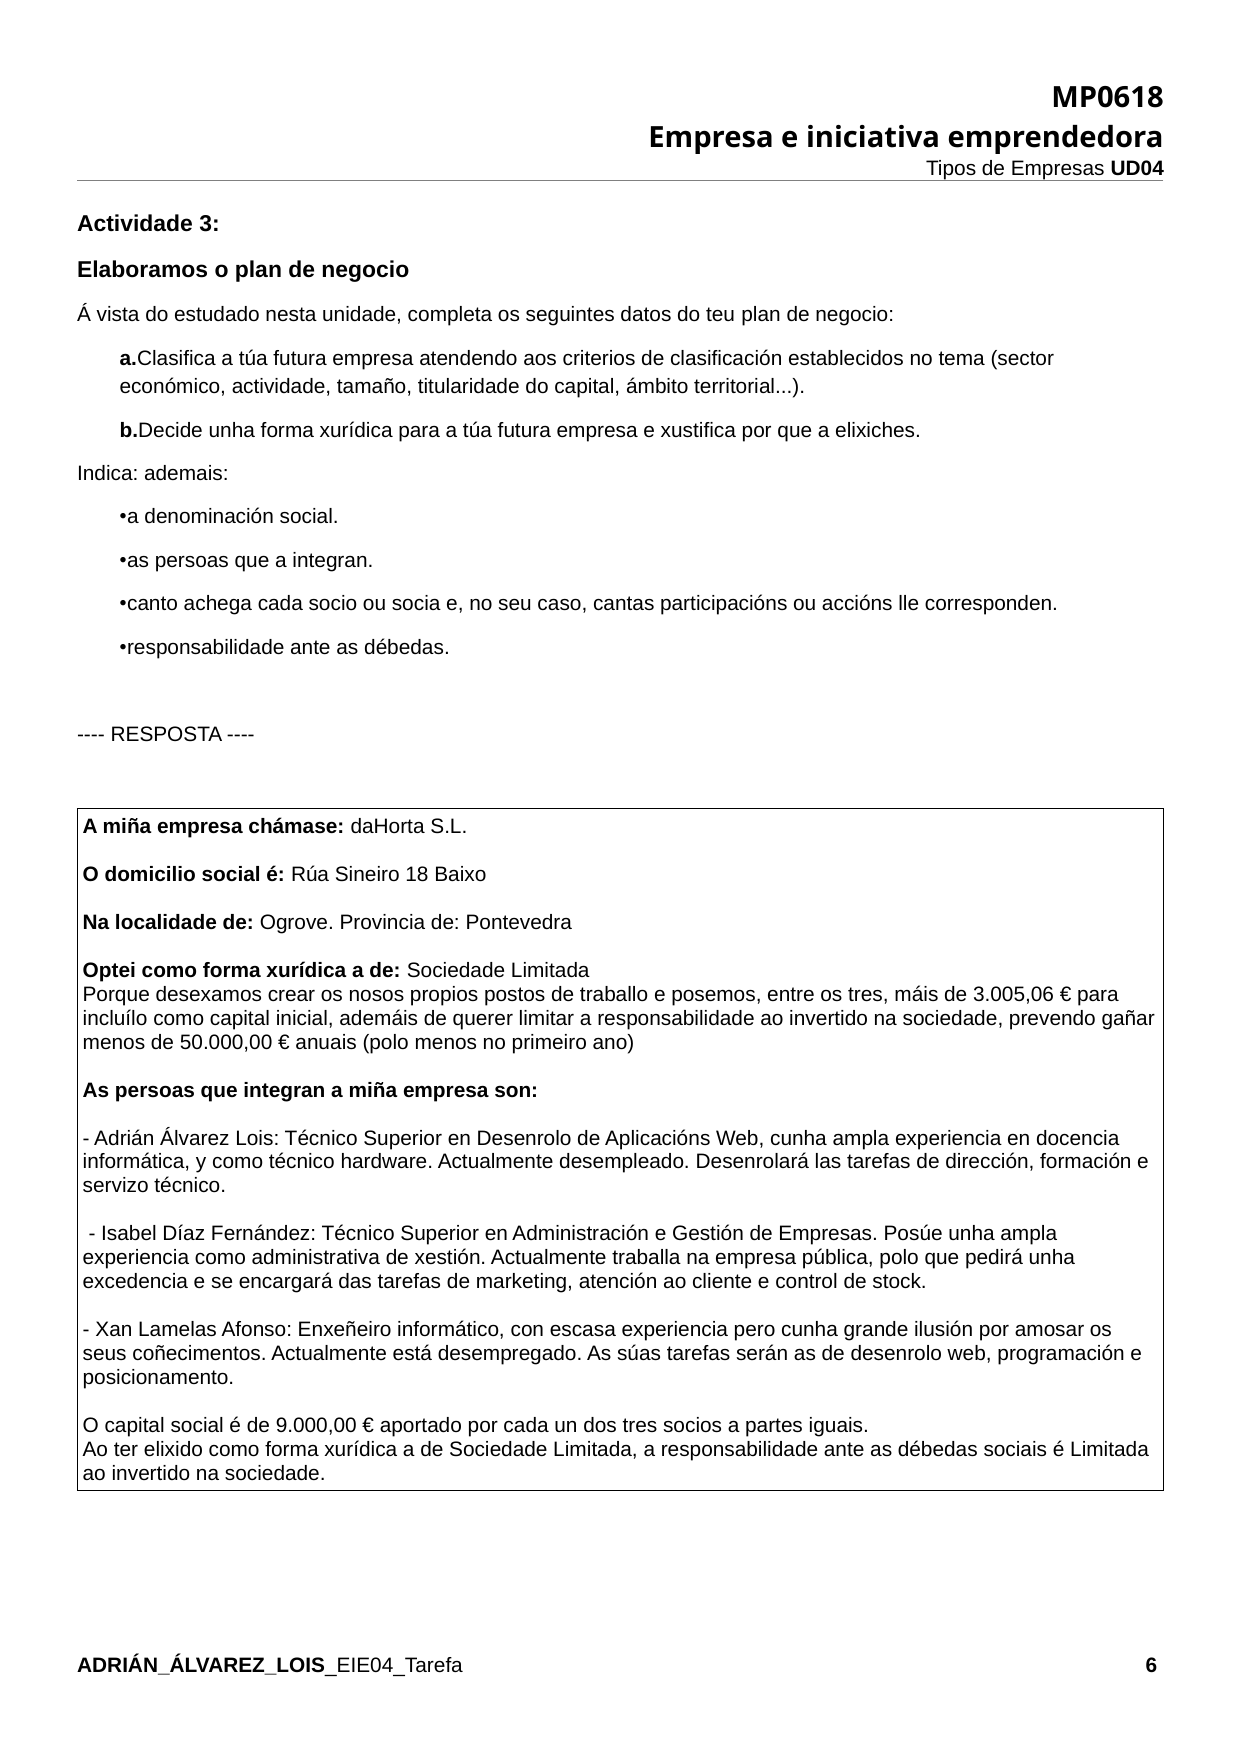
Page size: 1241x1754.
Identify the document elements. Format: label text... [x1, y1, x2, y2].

list Decide unha forma xurídica para a túa futura empresa e xustifica por que a elixiches. [77, 418, 1163, 442]
text Elaboramos o plan de negocio [77, 256, 1163, 282]
list a denominación social. [77, 504, 1163, 528]
list responsabilidade ante as débedas. [77, 634, 1163, 659]
list canto achega cada socio ou socia e, no seu caso, cantas participacións ou accións lle corresponden. [77, 591, 1163, 615]
text Actividade 3: [77, 210, 1163, 236]
list as persoas que a integran. [77, 548, 1163, 572]
text Á vista do estudado nesta unidade, completa os seguintes datos do teu plan de negocio: [77, 302, 1163, 326]
table_header A miña empresa chámase: daHorta S.L. O domicilio social é: Rúa Sineiro 18 Baixo Na localidade de: Ogrove. Provincia de: Pontevedra Optei como forma xurídica a de: Sociedade Limitada Porque desexamos crear os nosos propios postos de traballo e posemos, entre os tres, máis de 3.005,06 € para incluílo como capital inicial, ademáis de querer limitar a responsabilidade ao invertido na sociedade, prevendo gañar menos de 50.000,00 € anuais (polo menos no primeiro ano) As persoas que integran a miña empresa son: - Adrián Álvarez Lois: Técnico Superior en Desenrolo de Aplicacións Web, cunha ampla experiencia en docencia informática, y como técnico hardware. Actualmente desempleado. Desenrolará las tarefas de dirección, formación e servizo técnico. - Isabel Díaz Fernández: Técnico Superior en Administración e Gestión de Empresas. Posúe unha ampla experiencia como administrativa de xestión. Actualmente traballa na empresa pública, polo que pedirá unha excedencia e se encargará das tarefas de marketing, atención ao cliente e control de stock. - Xan Lamelas Afonso: Enxeñeiro informático, con escasa experiencia pero cunha grande ilusión por amosar os seus coñecimentos. Actualmente está desempregado. As súas tarefas serán as de desenrolo web, programación e posicionamento. O capital social é de 9.000,00 € aportado por cada un dos tres socios a partes iguais. Ao ter elixido como forma xurídica a de Sociedade Limitada, a responsabilidade ante as débedas sociais é Limitada ao invertido na sociedade. [78, 809, 1163, 1490]
text ---- RESPOSTA ---- [77, 721, 1163, 745]
list Clasifica a túa futura empresa atendendo aos criterios de clasificación establecidos no tema (sector económico, actividade, tamaño, titularidade do capital, ámbito territorial...). [77, 346, 1163, 398]
text Indica: ademais: [77, 461, 1163, 485]
